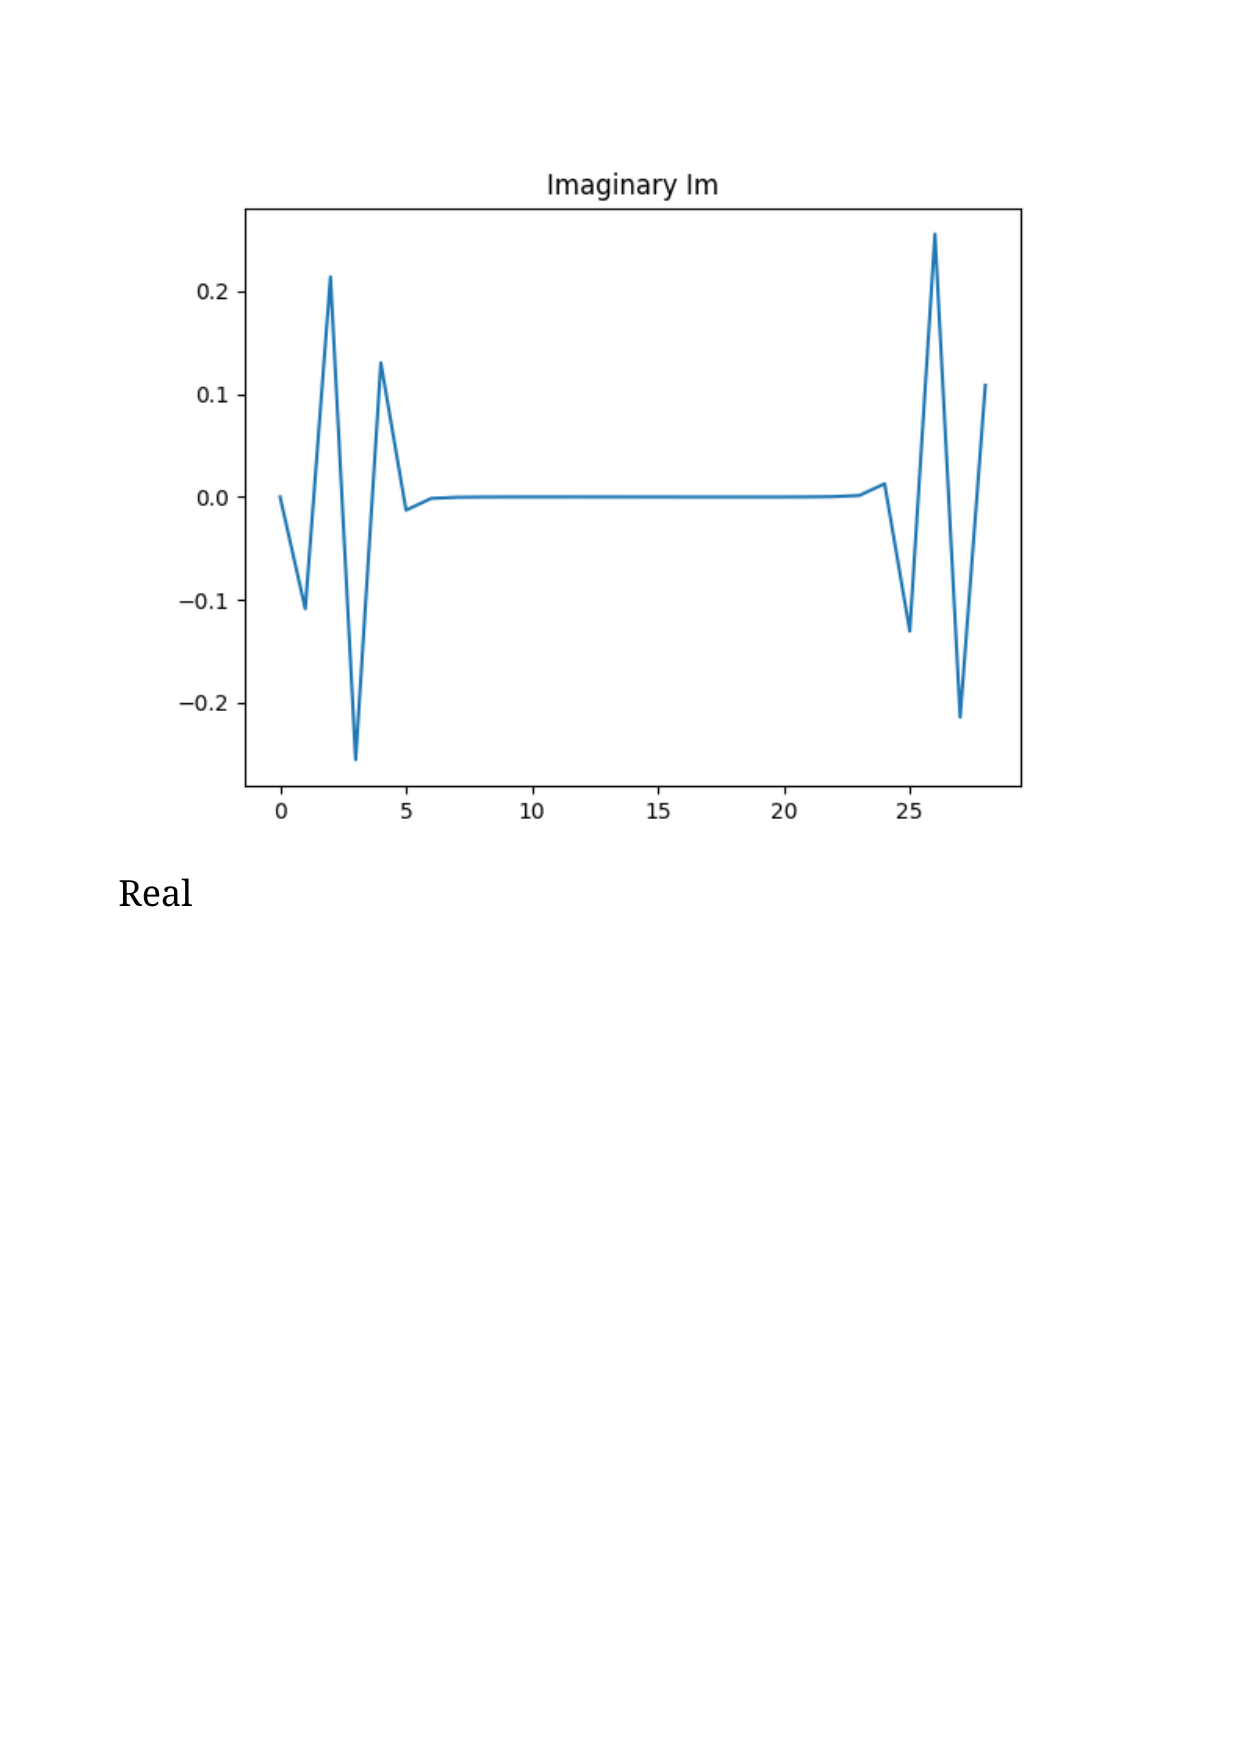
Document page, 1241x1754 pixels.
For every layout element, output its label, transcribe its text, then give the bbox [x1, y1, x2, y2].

text Real [118, 118, 1122, 917]
picture [120, 118, 1121, 869]
